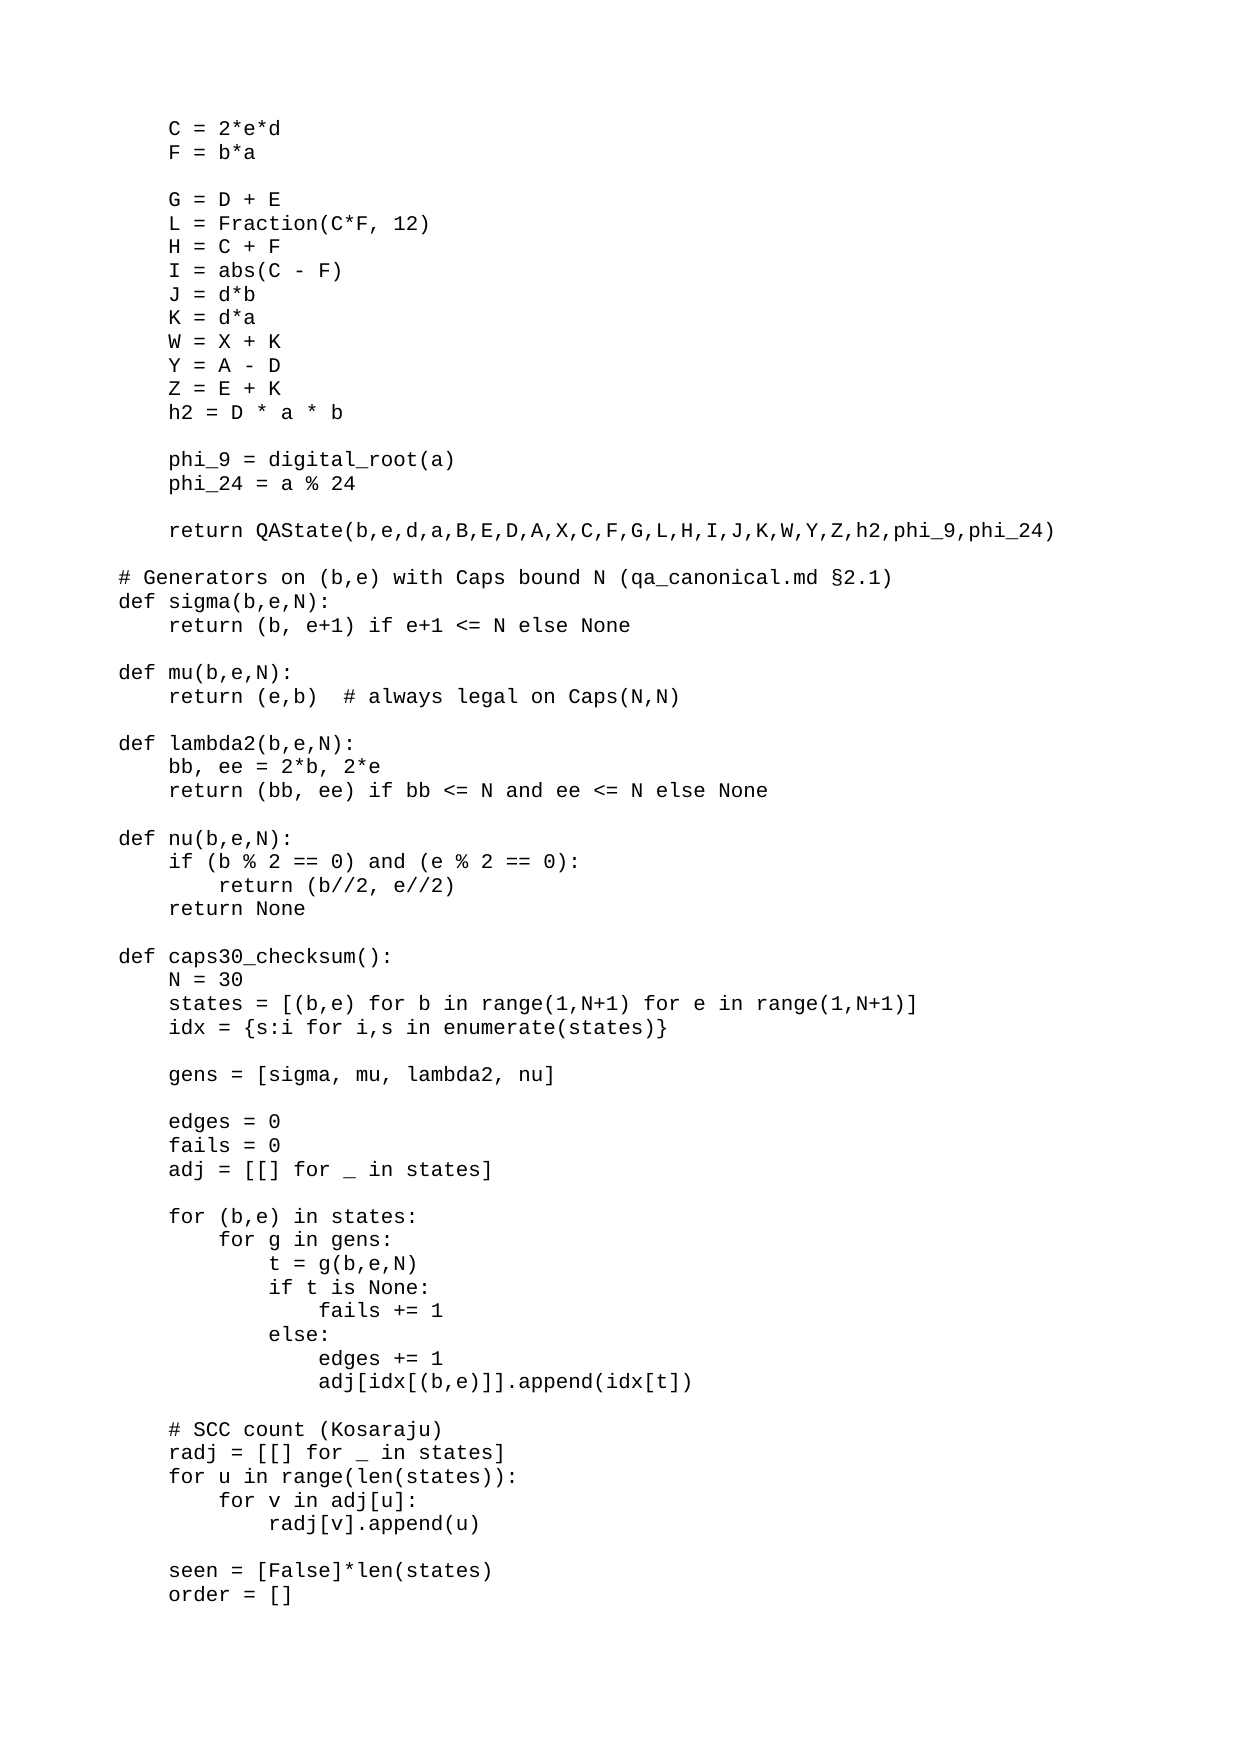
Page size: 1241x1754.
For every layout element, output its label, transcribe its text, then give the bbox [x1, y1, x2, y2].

text return (bb, ee) if bb <= N and ee <= N else None [118, 780, 1122, 804]
text L = Fraction(C*F, 12) [118, 213, 1122, 236]
text H = C + F [118, 236, 1122, 260]
text for g in gens: [118, 1229, 1122, 1253]
text seen = [False]*len(states) [118, 1561, 1122, 1584]
text return (b//2, e//2) [118, 875, 1122, 898]
text I = abs(C - F) [118, 260, 1122, 284]
text W = X + K [118, 331, 1122, 354]
text states = [(b,e) for b in range(1,N+1) for e in range(1,N+1)] [118, 993, 1122, 1017]
text def mu(b,e,N): [118, 662, 1122, 686]
text adj = [[] for _ in states] [118, 1158, 1122, 1182]
text radj[v].append(u) [118, 1513, 1122, 1537]
text def nu(b,e,N): [118, 827, 1122, 851]
text F = b*a [118, 142, 1122, 165]
text return (e,b) # always legal on Caps(N,N) [118, 686, 1122, 709]
text order = [] [118, 1584, 1122, 1608]
text Y = A - D [118, 354, 1122, 378]
text for v in adj[u]: [118, 1489, 1122, 1513]
text h2 = D * a * b [118, 402, 1122, 426]
text def caps30_checksum(): [118, 946, 1122, 969]
text N = 30 [118, 969, 1122, 993]
text fails += 1 [118, 1300, 1122, 1324]
text K = d*a [118, 307, 1122, 331]
text for (b,e) in states: [118, 1206, 1122, 1229]
text return (b, e+1) if e+1 <= N else None [118, 615, 1122, 638]
text edges = 0 [118, 1111, 1122, 1135]
text if t is None: [118, 1277, 1122, 1300]
text # Generators on (b,e) with Caps bound N (qa_canonical.md §2.1) [118, 567, 1122, 591]
text def lambda2(b,e,N): [118, 733, 1122, 757]
text G = D + E [118, 189, 1122, 213]
text for u in range(len(states)): [118, 1466, 1122, 1489]
text return QAState(b,e,d,a,B,E,D,A,X,C,F,G,L,H,I,J,K,W,Y,Z,h2,phi_9,phi_24) [118, 520, 1122, 544]
text t = g(b,e,N) [118, 1253, 1122, 1277]
text J = d*b [118, 284, 1122, 307]
text # SCC count (Kosaraju) [118, 1419, 1122, 1442]
text C = 2*e*d [118, 118, 1122, 142]
text edges += 1 [118, 1348, 1122, 1371]
text fails = 0 [118, 1135, 1122, 1158]
text gens = [sigma, mu, lambda2, nu] [118, 1064, 1122, 1088]
text phi_24 = a % 24 [118, 473, 1122, 496]
text radj = [[] for _ in states] [118, 1442, 1122, 1466]
text if (b % 2 == 0) and (e % 2 == 0): [118, 851, 1122, 875]
text idx = {s:i for i,s in enumerate(states)} [118, 1017, 1122, 1040]
text def sigma(b,e,N): [118, 591, 1122, 615]
text return None [118, 898, 1122, 922]
text else: [118, 1324, 1122, 1348]
text adj[idx[(b,e)]].append(idx[t]) [118, 1371, 1122, 1395]
text bb, ee = 2*b, 2*e [118, 757, 1122, 780]
text Z = E + K [118, 378, 1122, 402]
text phi_9 = digital_root(a) [118, 449, 1122, 473]
